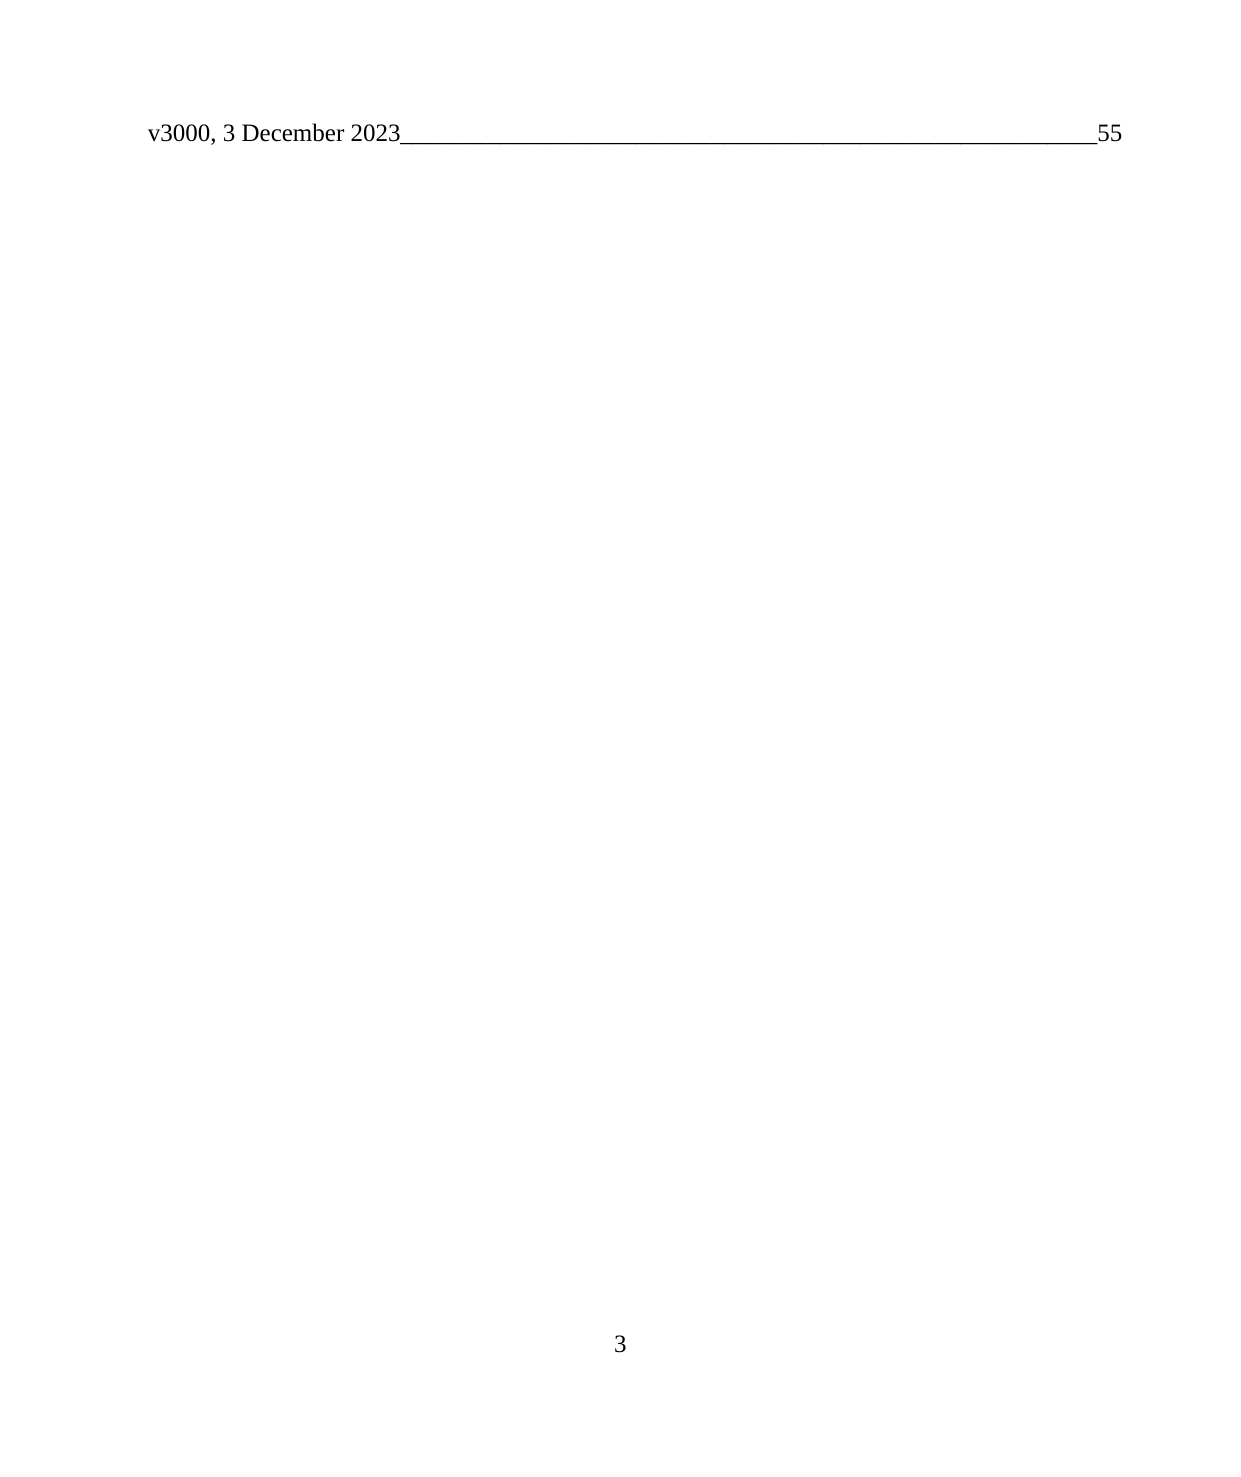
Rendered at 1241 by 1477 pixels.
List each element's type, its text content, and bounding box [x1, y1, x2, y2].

text v3000, 3 December 2023 55 [148, 118, 1122, 147]
